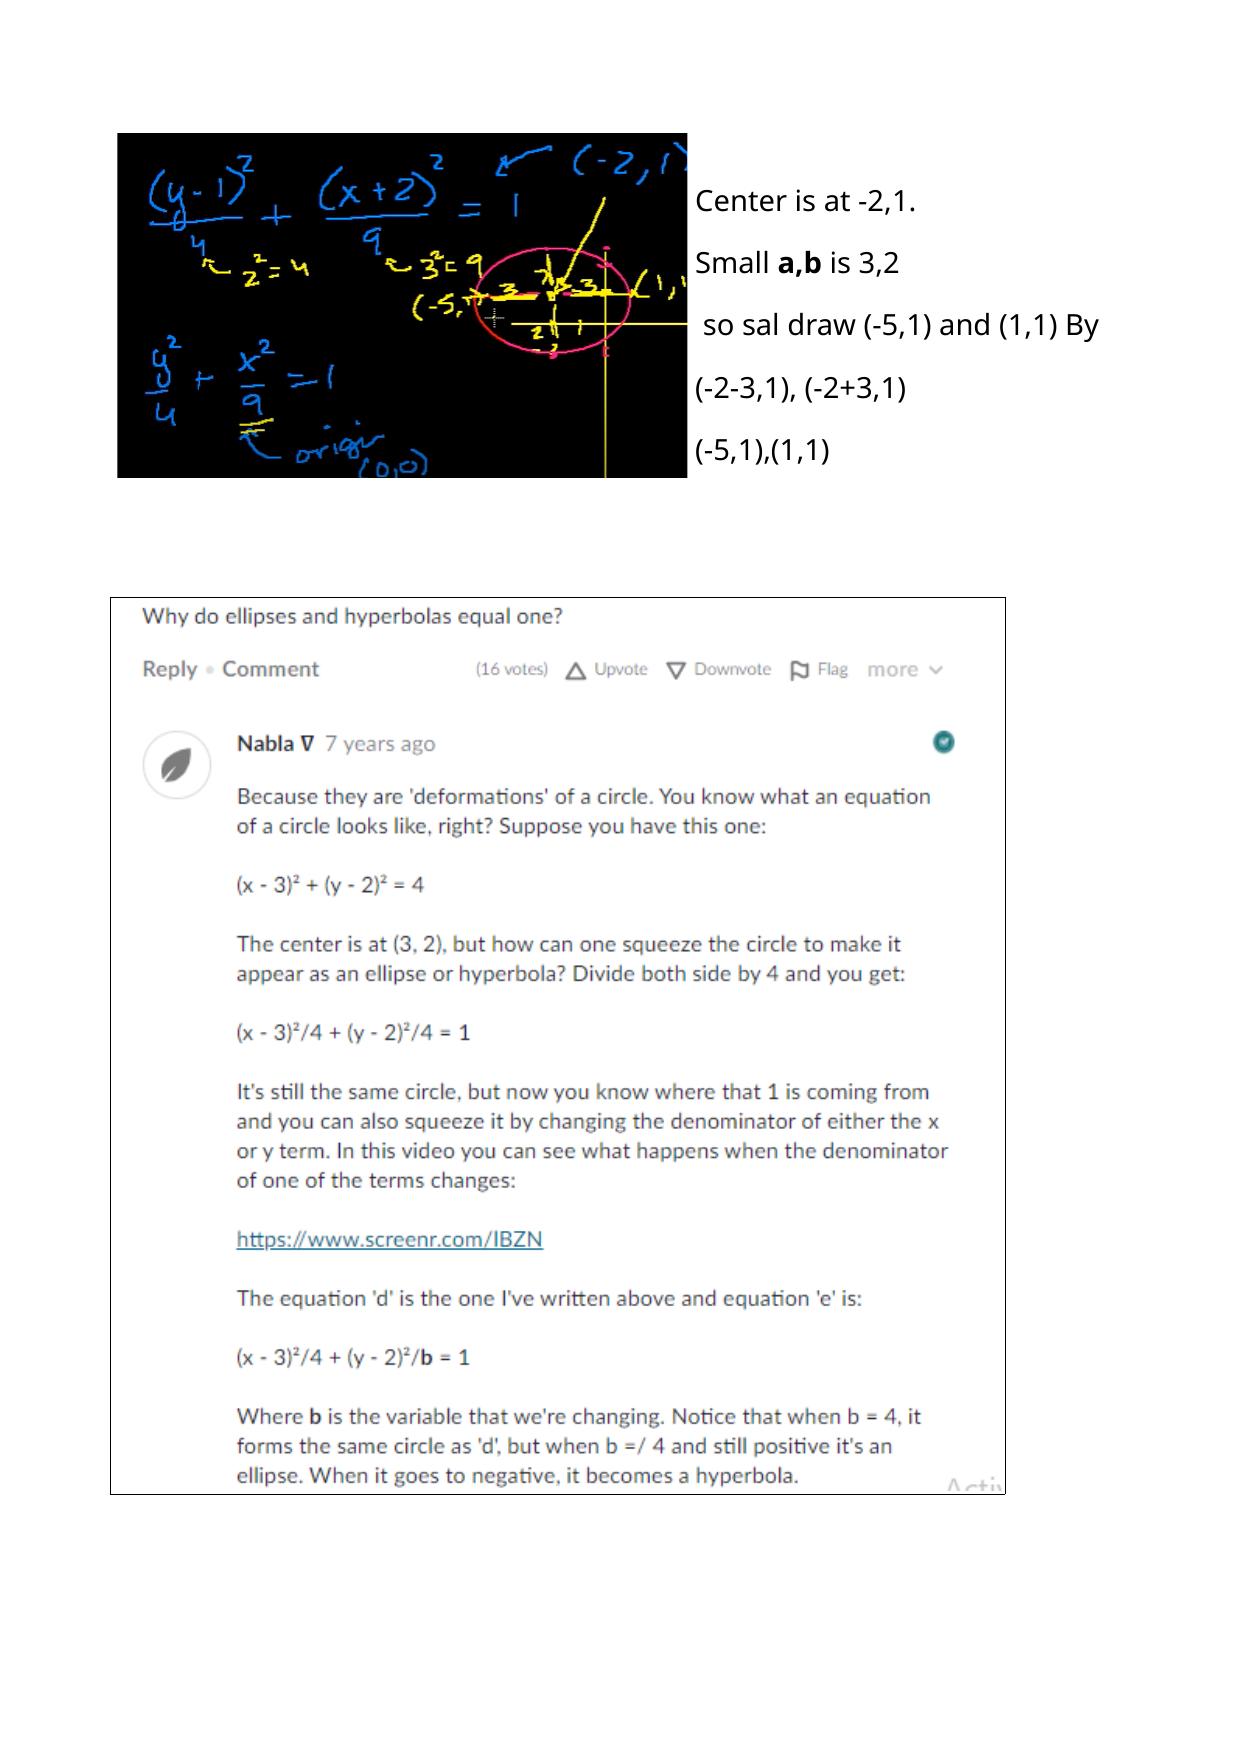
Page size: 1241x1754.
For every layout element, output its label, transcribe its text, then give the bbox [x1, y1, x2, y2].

text (-5,1),(1,1) [688, 429, 1122, 469]
picture [117, 133, 688, 478]
text Center is at -2,1. [688, 180, 1122, 220]
picture [112, 600, 1003, 1491]
text Small a,b is 3,2 [688, 242, 1122, 282]
text (-2-3,1), (-2+3,1) [688, 367, 1122, 407]
text so sal draw (-5,1) and (1,1) By [688, 305, 1122, 344]
